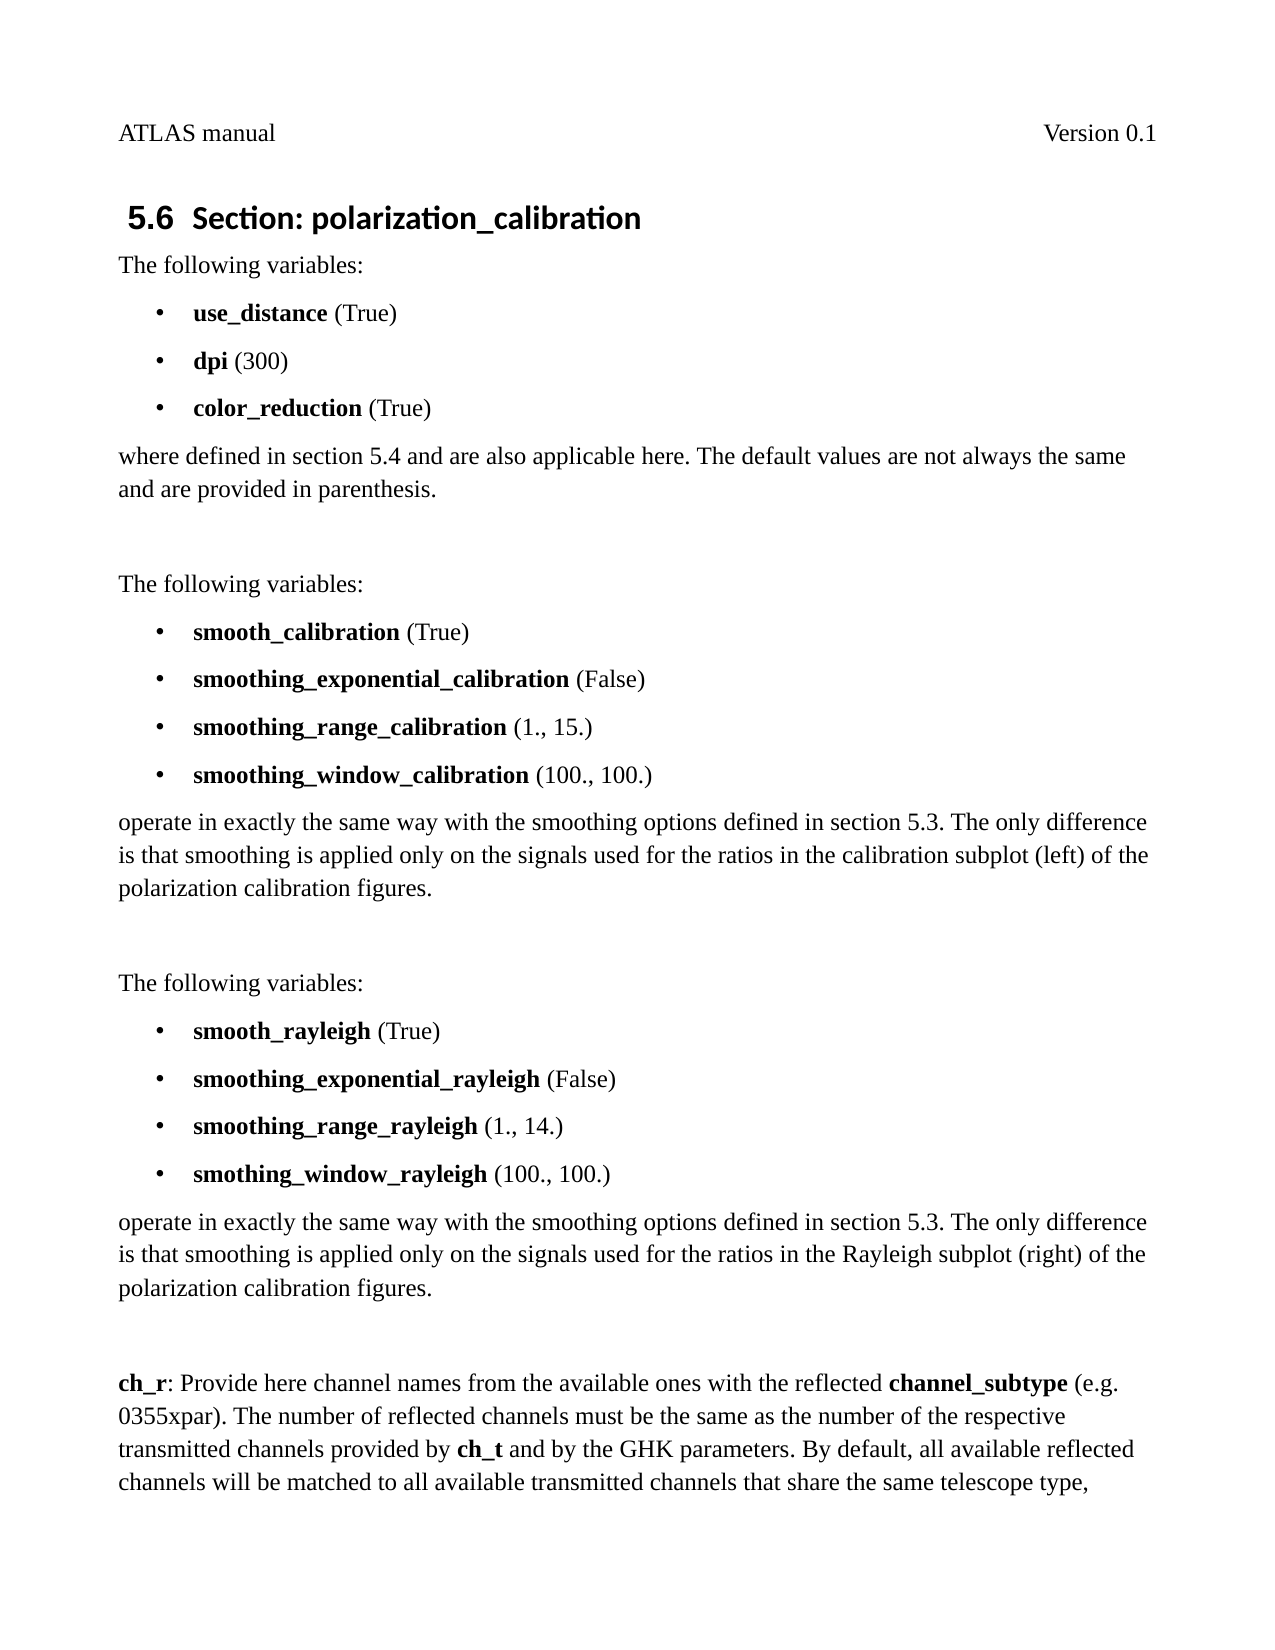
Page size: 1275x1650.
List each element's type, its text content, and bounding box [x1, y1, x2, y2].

list smoothing_exponential_rayleigh (False) [156, 1064, 1157, 1092]
list smooth_calibration (True) [156, 617, 1157, 646]
list use_distance (True) [156, 298, 1157, 327]
list smoothing_window_calibration (100., 100.) [156, 760, 1157, 788]
text The following variables: [118, 569, 1157, 598]
list smoothing_exponential_calibration (False) [156, 664, 1157, 693]
list dpi (300) [156, 346, 1157, 374]
list color_reduction (True) [156, 393, 1157, 422]
list smoothing_range_rayleigh (1., 14.) [156, 1111, 1157, 1140]
text The following variables: [118, 968, 1157, 997]
text where defined in section 5.4 and are also applicable here. The default values are not always the same and are provided in parenthesis. [118, 441, 1157, 503]
text operate in exactly the same way with the smoothing options defined in section 5.3. The only difference is that smoothing is applied only on the signals used for the ratios in the Rayleigh subplot (right) of the polarization calibration figures. [118, 1207, 1157, 1301]
list smoothing_range_calibration (1., 15.) [156, 712, 1157, 741]
text operate in exactly the same way with the smoothing options defined in section 5.3. The only difference is that smoothing is applied only on the signals used for the ratios in the calibration subplot (left) of the polarization calibration figures. [118, 807, 1157, 902]
list smooth_rayleigh (True) [156, 1016, 1157, 1045]
list smothing_window_rayleigh (100., 100.) [156, 1159, 1157, 1188]
text ch_r: Provide here channel names from the available ones with the reflected channel_subtype (e.g. 0355xpar). The number of reflected channels must be the same as the number of the respective transmitted channels provided by ch_t and by the GHK parameters. By default, all available reflected channels will be matched to all available transmitted channels that share the same telescope type, [118, 1368, 1157, 1496]
subtitle Section: polarization_calibration [118, 197, 1157, 238]
text The following variables: [118, 251, 1157, 279]
